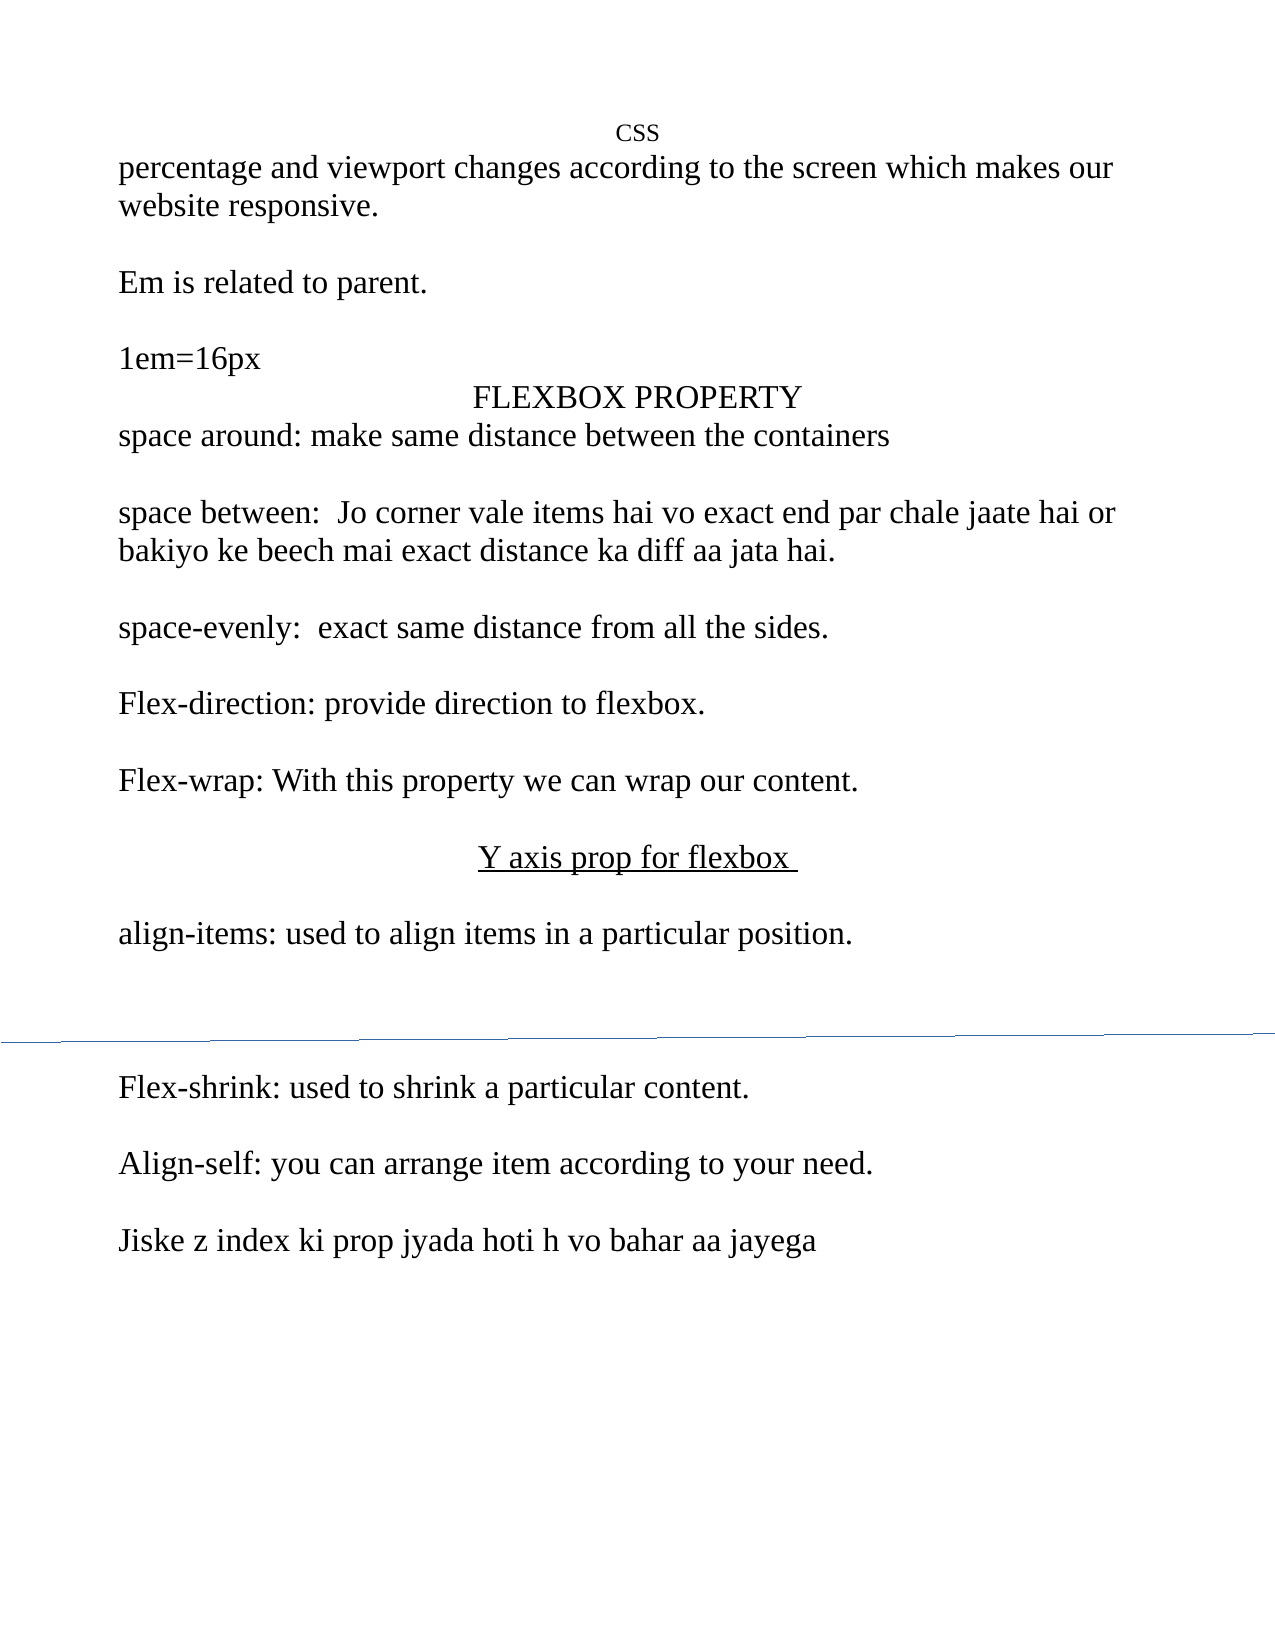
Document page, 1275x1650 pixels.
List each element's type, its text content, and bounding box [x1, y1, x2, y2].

text space between: Jo corner vale items hai vo exact end par chale jaate hai or bakiyo ke beech mai exact distance ka diff aa jata hai. [118, 492, 1157, 568]
text Flex-direction: provide direction to flexbox. [118, 683, 1157, 722]
text space around: make same distance between the containers [118, 415, 1157, 453]
text align-items: used to align items in a particular position. [118, 913, 1157, 952]
text percentage and viewport changes according to the screen which makes our website responsive. [118, 147, 1157, 223]
text Flex-wrap: With this property we can wrap our content. [118, 760, 1157, 798]
text FLEXBOX PROPERTY [118, 377, 1157, 415]
text 1em=16px [118, 338, 1157, 377]
text Em is related to parent. [118, 262, 1157, 300]
text Align-self: you can arrange item according to your need. [118, 1143, 1157, 1182]
text CSS [118, 118, 1157, 147]
text space-evenly: exact same distance from all the sides. [118, 607, 1157, 645]
text Y axis prop for flexbox [118, 837, 1157, 875]
text Flex-shrink: used to shrink a particular content. [118, 1067, 1157, 1105]
text Jiske z index ki prop jyada hoti h vo bahar aa jayega [118, 1220, 1157, 1258]
